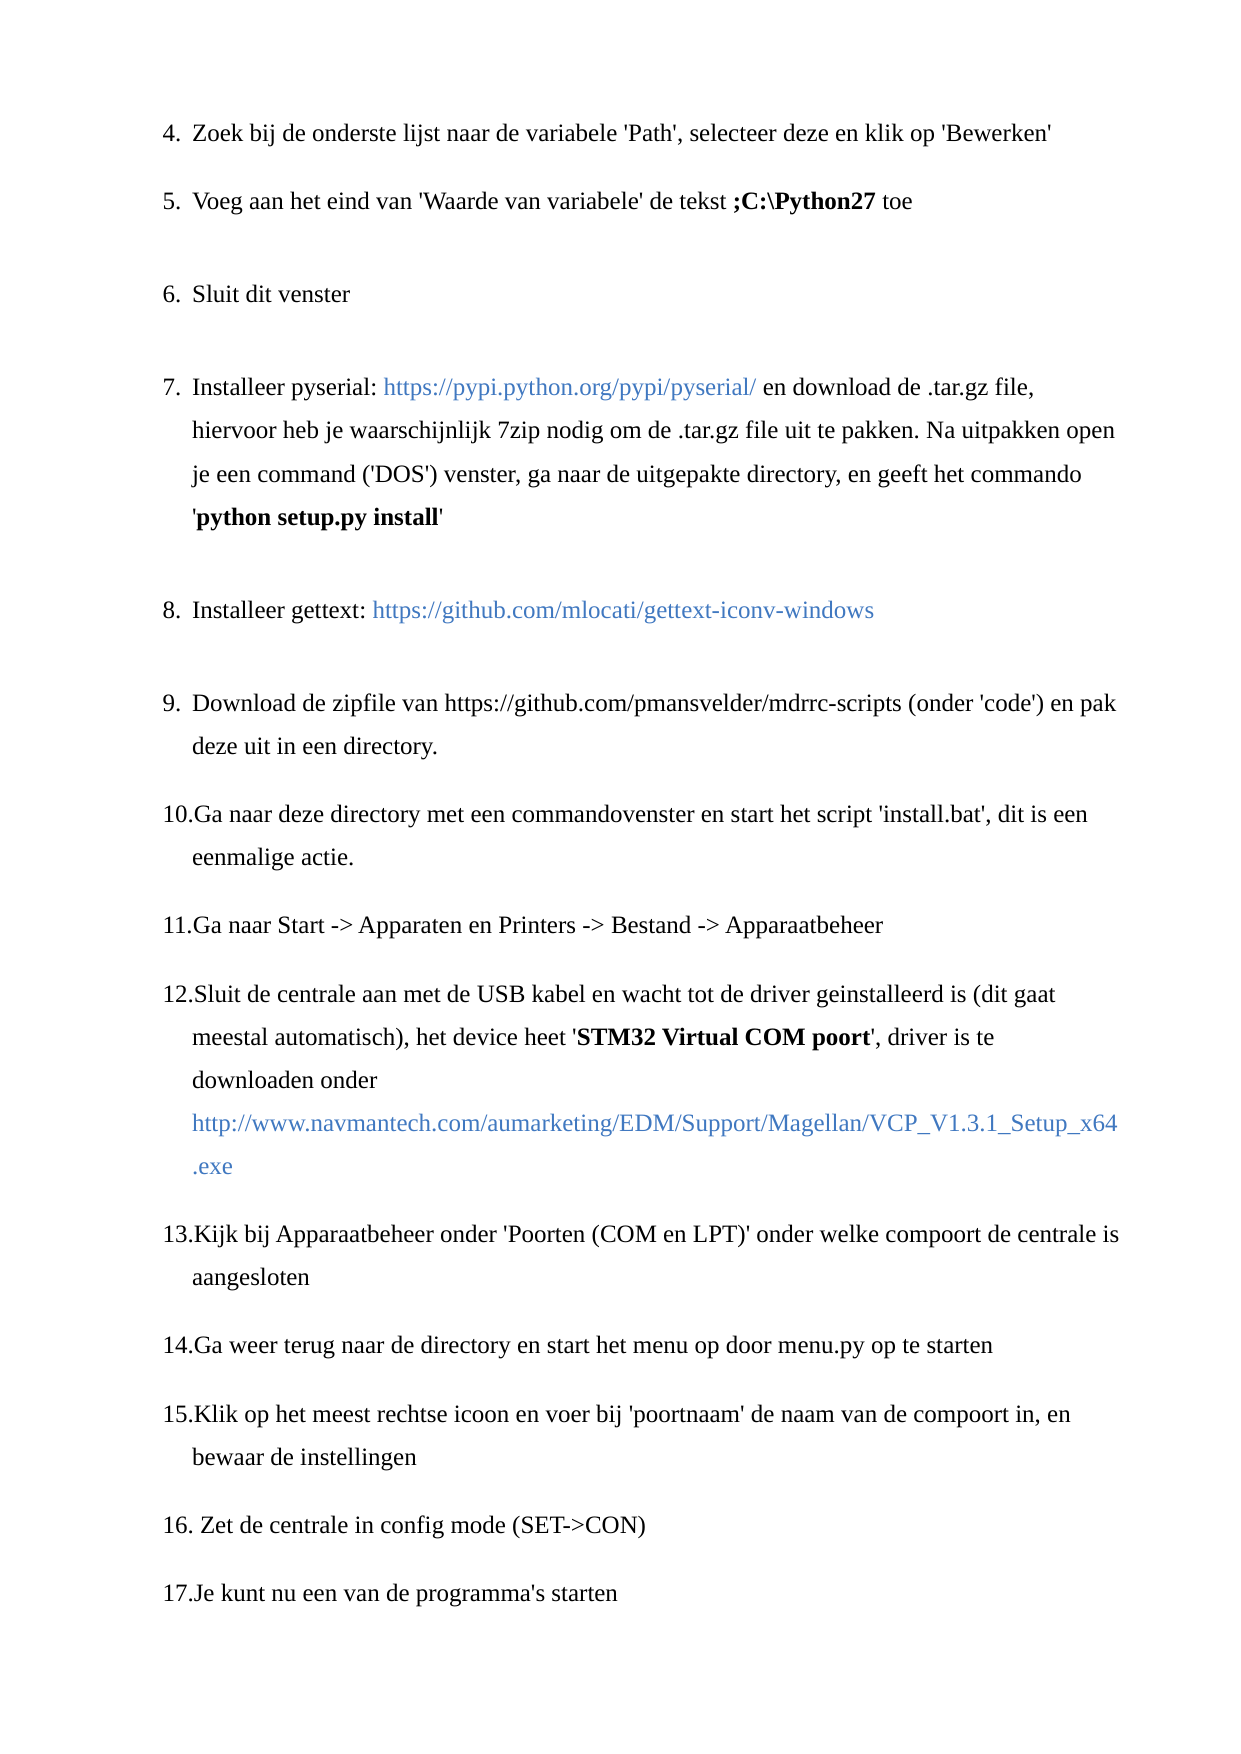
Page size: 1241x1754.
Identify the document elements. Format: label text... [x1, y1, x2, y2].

list Installeer pyserial: https://pypi.python.org/pypi/pyserial/ en download de .tar.gz file, hiervoor heb je waarschijnlijk 7zip nodig om de .tar.gz file uit te pakken. Na uitpakken open je een command ('DOS') venster, ga naar de uitgepakte directory, en geeft het commando 'python setup.py install' [162, 372, 1122, 531]
list Je kunt nu een van de programma's starten [162, 1578, 1122, 1607]
list Sluit de centrale aan met de USB kabel en wacht tot de driver geinstalleerd is (dit gaat meestal automatisch), het device heet 'STM32 Virtual COM poort', driver is te downloaden onder http://www.navmantech.com/aumarketing/EDM/Support/Magellan/VCP_V1.3.1_Setup_x64.exe [162, 979, 1122, 1180]
list Ga weer terug naar de directory en start het menu op door menu.py op te starten [162, 1331, 1122, 1359]
list Zet de centrale in config mode (SET->CON) [162, 1510, 1122, 1539]
list Ga naar Start -> Apparaten en Printers -> Bestand -> Apparaatbeheer [162, 911, 1122, 939]
list Kijk bij Apparaatbeheer onder 'Poorten (COM en LPT)' onder welke compoort de centrale is aangesloten [162, 1219, 1122, 1291]
list Sluit dit venster [162, 279, 1122, 308]
list Download de zipfile van https://github.com/pmansvelder/mdrrc-scripts (onder 'code') en pak deze uit in een directory. [162, 688, 1122, 760]
list Installeer gettext: https://github.com/mlocati/gettext-iconv-windows [162, 595, 1122, 624]
list Ga naar deze directory met een commandovenster en start het script 'install.bat', dit is een eenmalige actie. [162, 799, 1122, 871]
list Klik op het meest rechtse icoon en voer bij 'poortnaam' de naam van de compoort in, en bewaar de instellingen [162, 1399, 1122, 1471]
list Zoek bij de onderste lijst naar de variabele 'Path', selecteer deze en klik op 'Bewerken' [162, 118, 1122, 147]
list Voeg aan het eind van 'Waarde van variabele' de tekst ;C:\Python27 toe [162, 186, 1122, 215]
